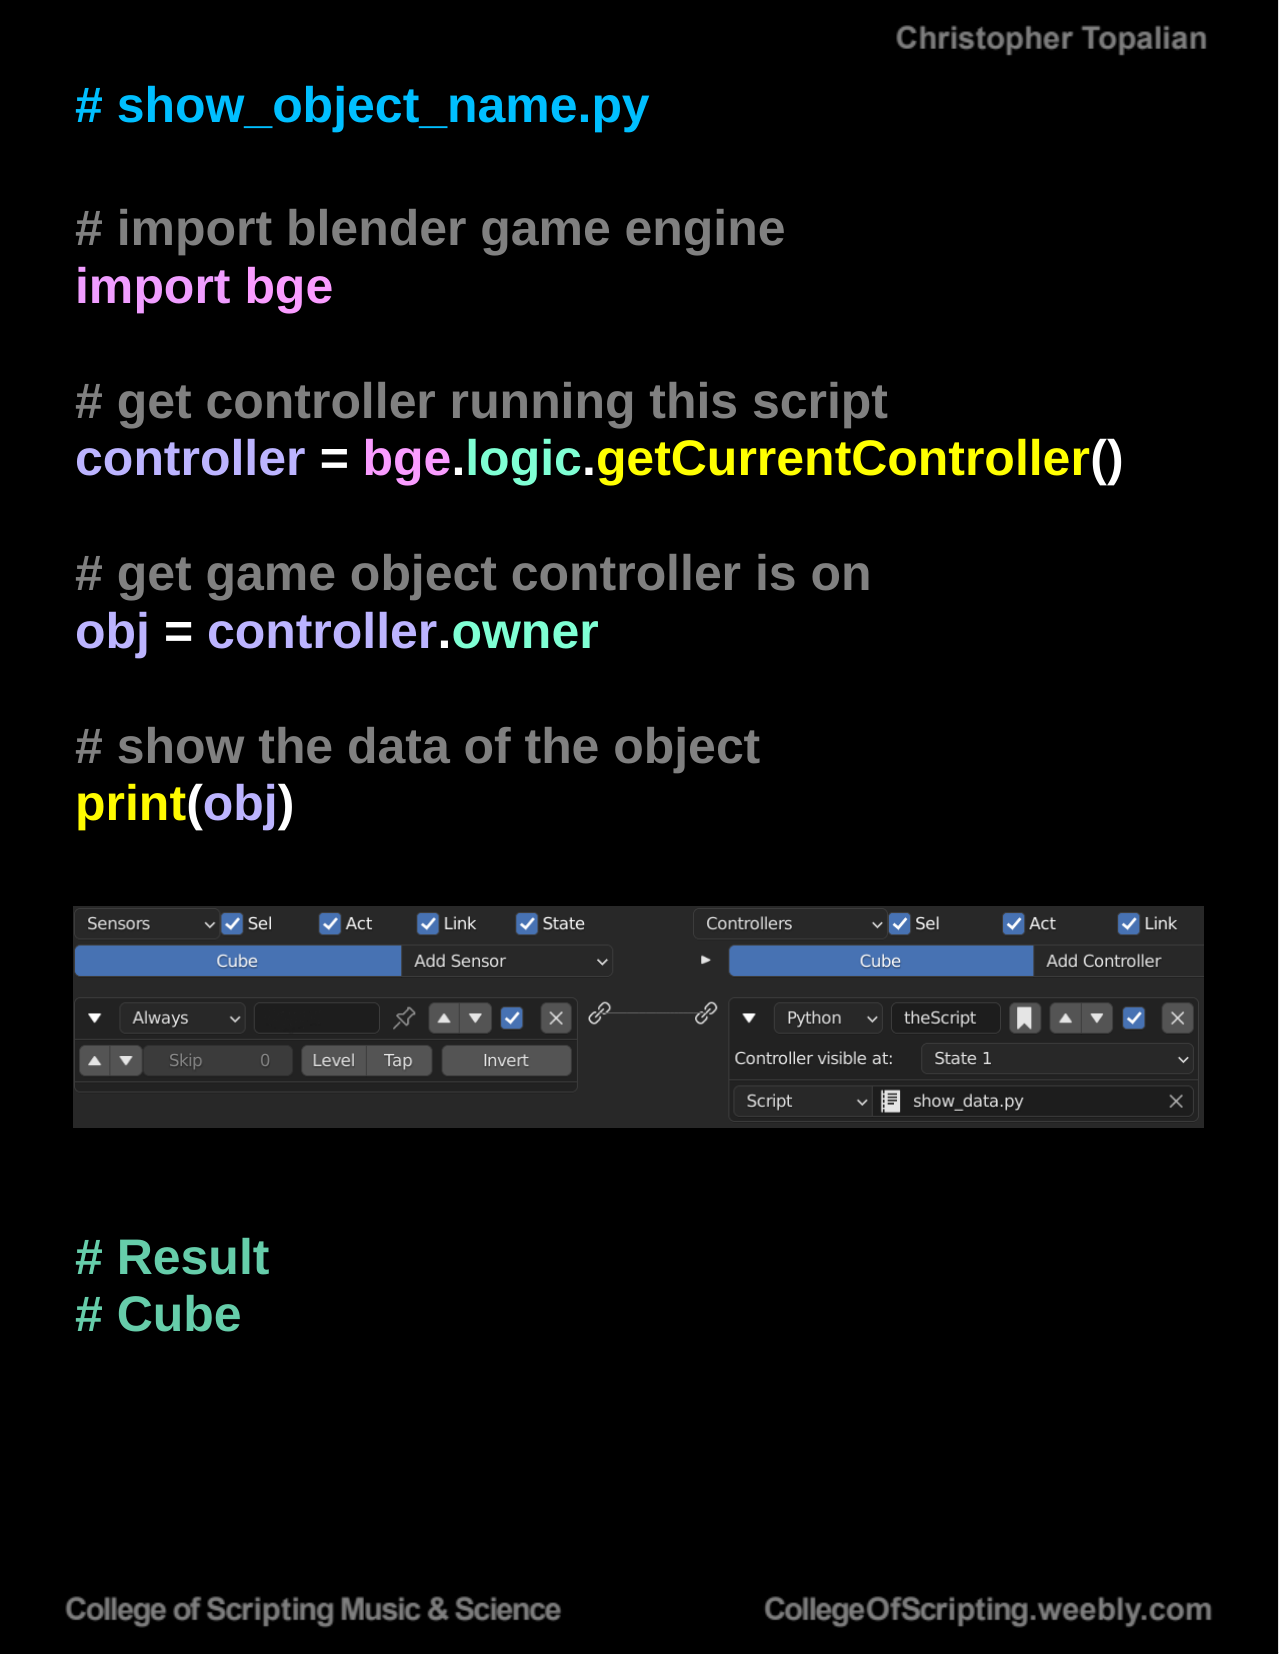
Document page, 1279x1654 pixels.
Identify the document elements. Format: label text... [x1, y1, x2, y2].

text # get game object controller is on [75, 543, 1203, 601]
text # Cube [75, 1285, 1203, 1342]
picture [73, 906, 1204, 1128]
text # Result [75, 1227, 1203, 1285]
text # get controller running this script [75, 371, 1203, 428]
text # import blender game engine [75, 198, 1203, 256]
text obj = controller.owner [75, 601, 1203, 658]
subtitle # show_object_name.py [75, 75, 1203, 132]
text controller = bge.logic.getCurrentController() [75, 428, 1203, 486]
text import bge [75, 256, 1203, 313]
text # show the data of the object [75, 716, 1203, 773]
text print(obj) [75, 773, 1203, 831]
